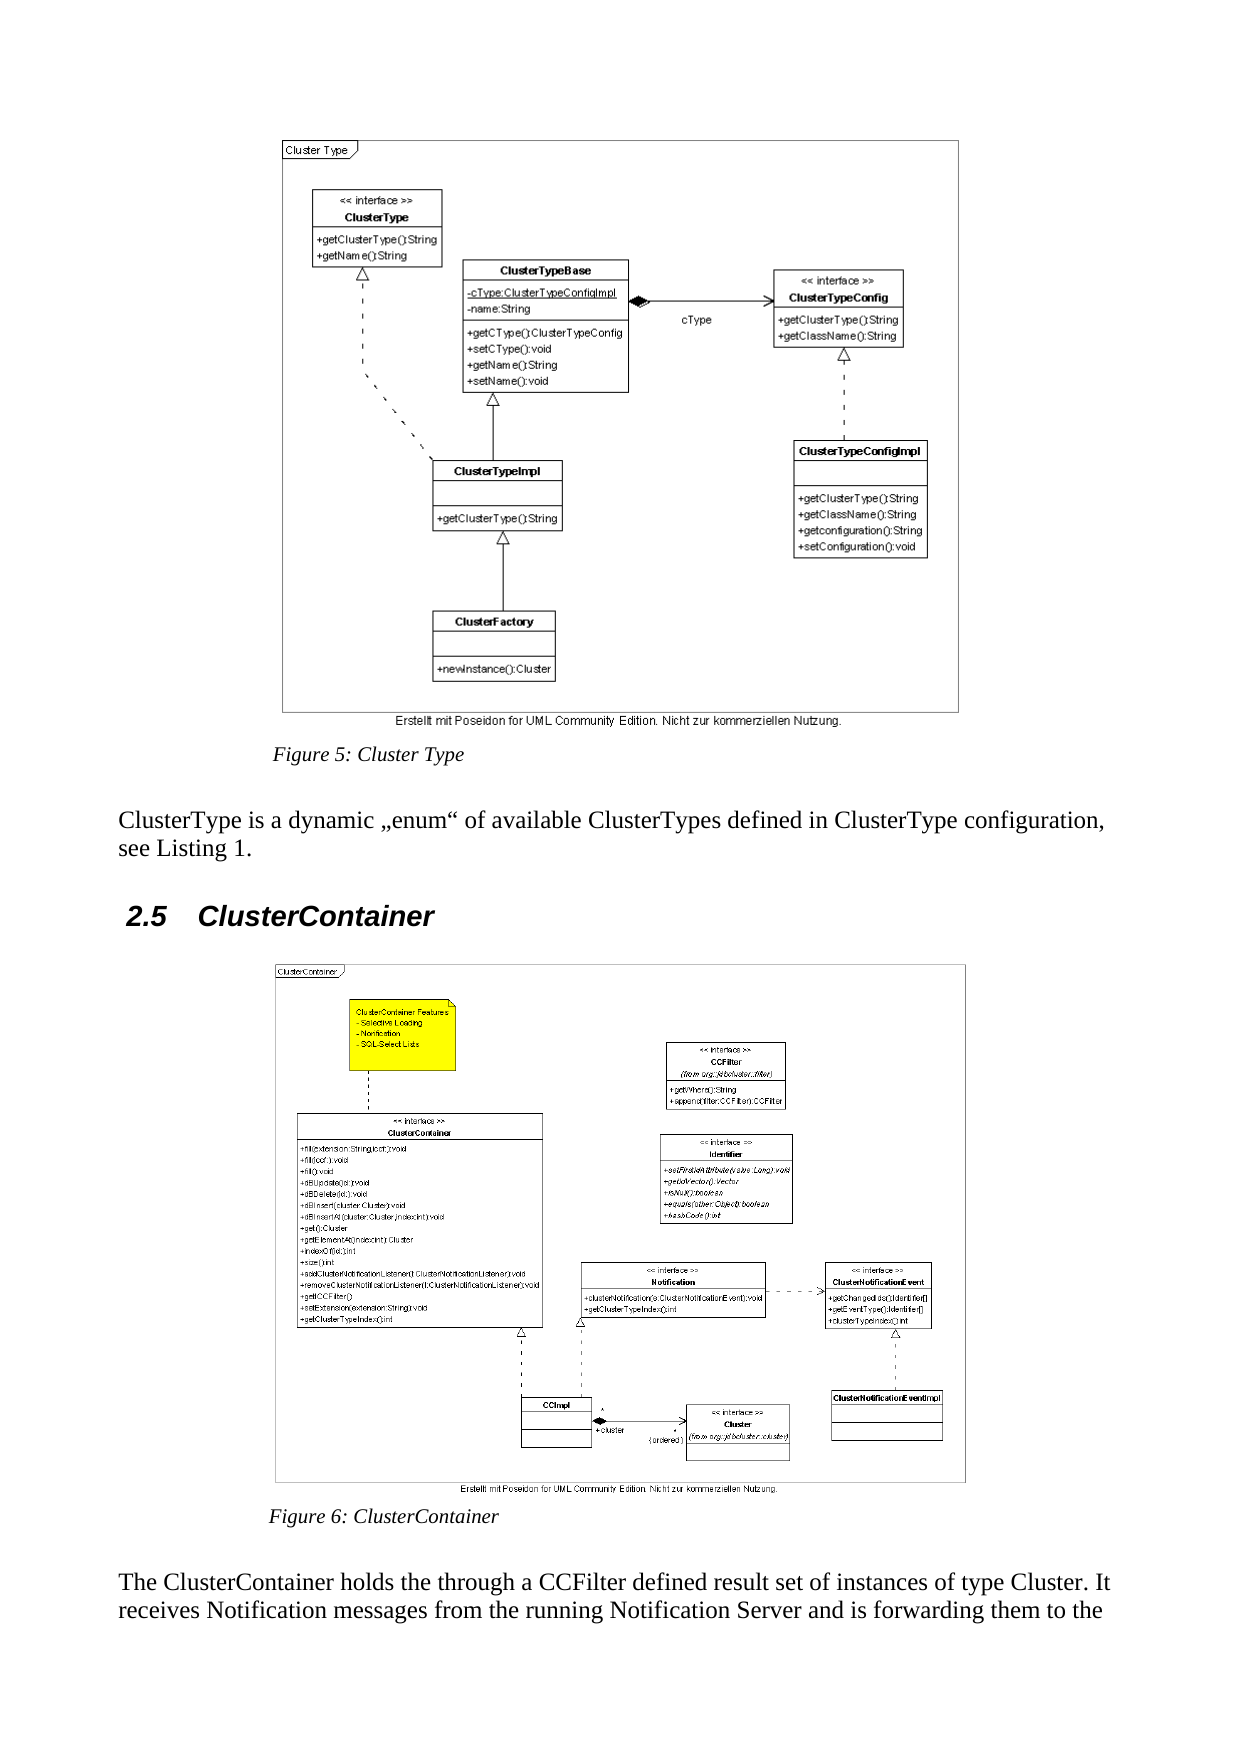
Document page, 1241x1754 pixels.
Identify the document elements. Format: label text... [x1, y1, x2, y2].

text The ClusterContainer holds the through a CCFilter defined result set of instances of type Cluster. It receives Notification messages from the running Notification Server and is forwarding them to the [118, 1568, 1122, 1624]
picture [272, 130, 968, 744]
text ClusterType is a dynamic „enum“ of available ClusterTypes defined in ClusterType configuration, see Listing 1. [118, 807, 1122, 862]
text Figure 6: ClusterContainer [269, 1505, 971, 1528]
picture [268, 957, 972, 1505]
text Figure 5: Cluster Type [273, 744, 967, 766]
subtitle ClusterContainer [118, 899, 1122, 932]
